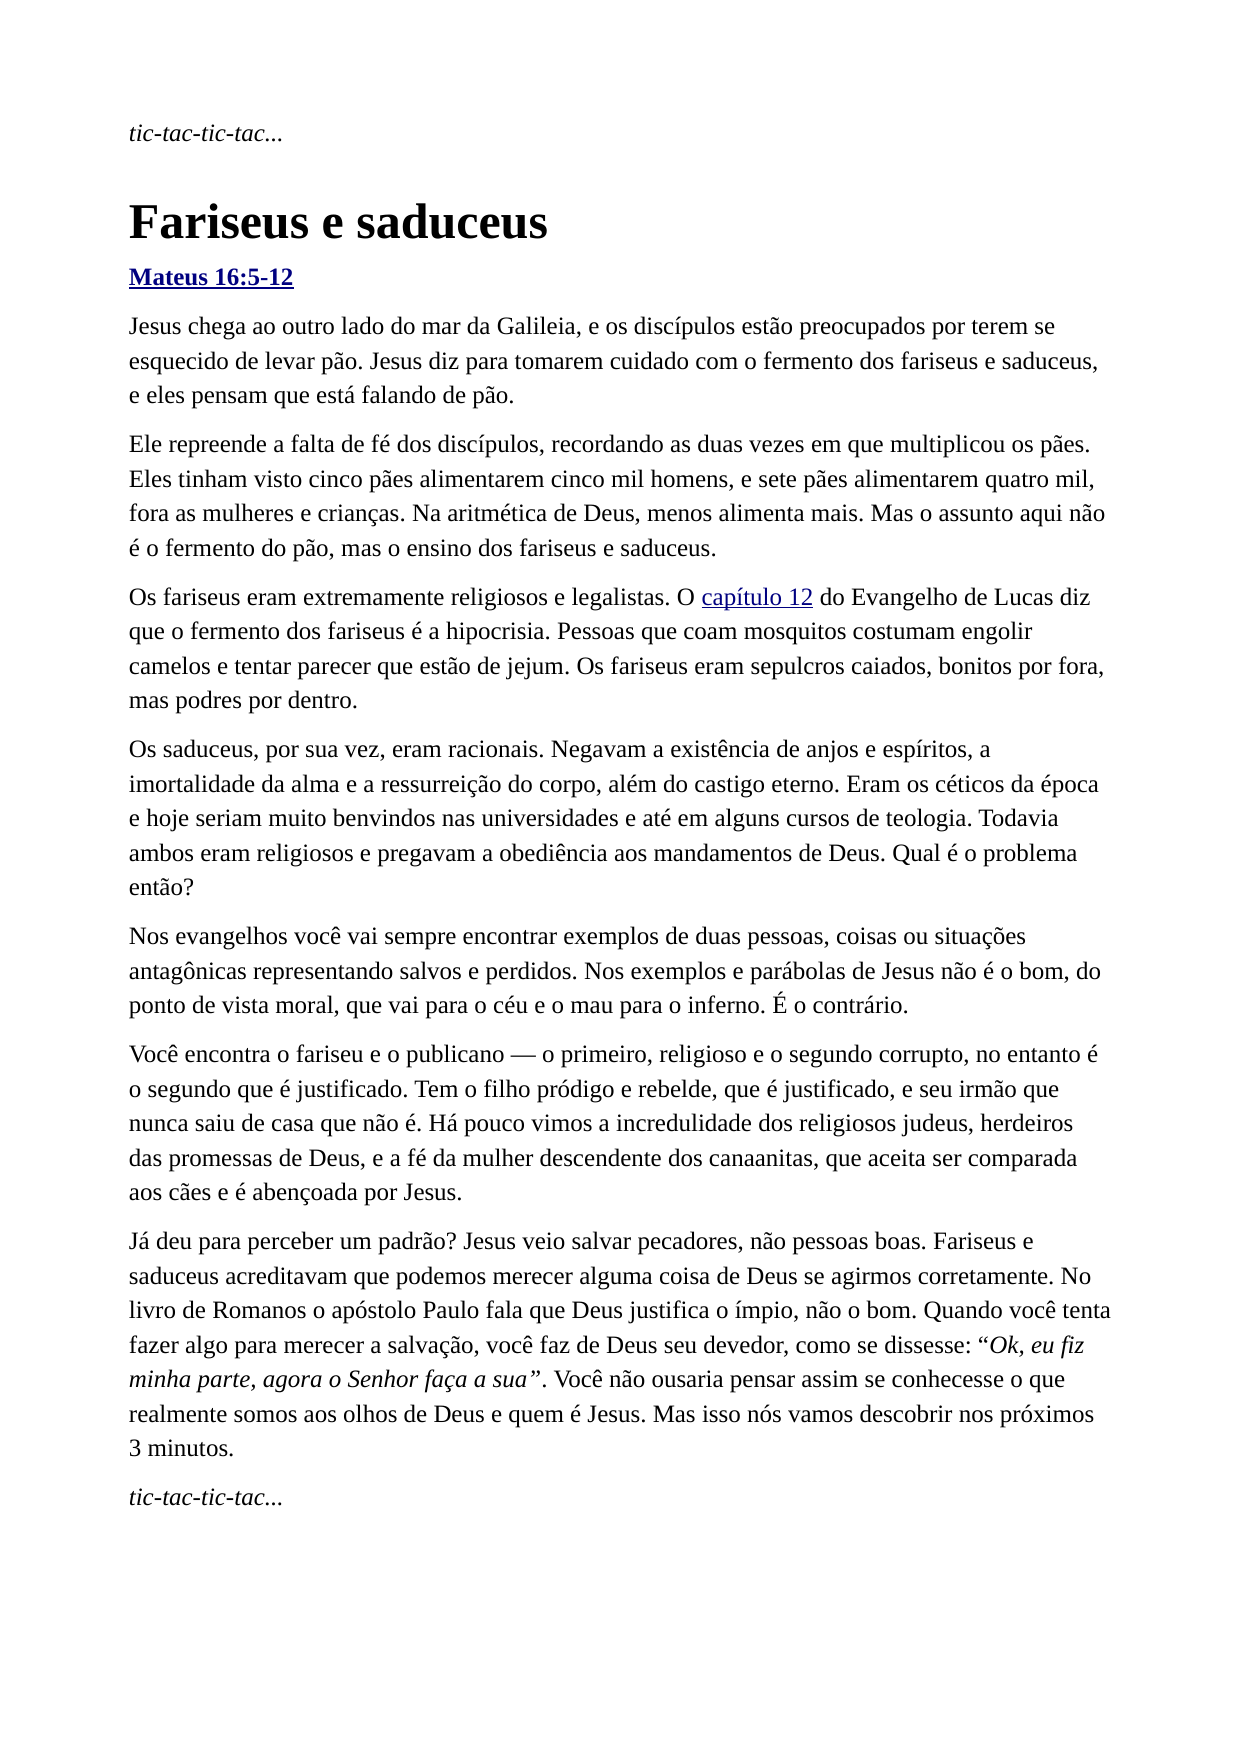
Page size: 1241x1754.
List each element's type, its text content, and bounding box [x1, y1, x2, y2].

text Os fariseus eram extremamente religiosos e legalistas. O capítulo 12 do Evangelho de Lucas diz que o fermento dos fariseus é a hipocrisia. Pessoas que coam mosquitos costumam engolir camelos e tentar parecer que estão de jejum. Os fariseus eram sepulcros caiados, bonitos por fora, mas podres por dentro. [129, 582, 1111, 714]
text Mateus 16:5-12 [129, 262, 1111, 291]
subtitle Fariseus e saduceus [129, 192, 1111, 250]
text tic-tac-tic-tac... [129, 118, 1111, 147]
text Os saduceus, por sua vez, eram racionais. Negavam a existência de anjos e espíritos, a imortalidade da alma e a ressurreição do corpo, além do castigo eterno. Eram os céticos da época e hoje seriam muito benvindos nas universidades e até em alguns cursos de teologia. Todavia ambos eram religiosos e pregavam a obediência aos mandamentos de Deus. Qual é o problema então? [129, 734, 1111, 901]
text Jesus chega ao outro lado do mar da Galileia, e os discípulos estão preocupados por terem se esquecido de levar pão. Jesus diz para tomarem cuidado com o fermento dos fariseus e saduceus, e eles pensam que está falando de pão. [129, 311, 1111, 409]
text Já deu para perceber um padrão? Jesus veio salvar pecadores, não pessoas boas. Fariseus e saduceus acreditavam que podemos merecer alguma coisa de Deus se agirmos corretamente. No livro de Romanos o apóstolo Paulo fala que Deus justifica o ímpio, não o bom. Quando você tenta fazer algo para merecer a salvação, você faz de Deus seu devedor, como se dissesse: “Ok, eu fiz minha parte, agora o Senhor faça a sua”. Você não ousaria pensar assim se conhecesse o que realmente somos aos olhos de Deus e quem é Jesus. Mas isso nós vamos descobrir nos próximos 3 minutos. [129, 1226, 1111, 1462]
text Nos evangelhos você vai sempre encontrar exemplos de duas pessoas, coisas ou situações antagônicas representando salvos e perdidos. Nos exemplos e parábolas de Jesus não é o bom, do ponto de vista moral, que vai para o céu e o mau para o inferno. É o contrário. [129, 921, 1111, 1019]
text Ele repreende a falta de fé dos discípulos, recordando as duas vezes em que multiplicou os pães. Eles tinham visto cinco pães alimentarem cinco mil homens, e sete pães alimentarem quatro mil, fora as mulheres e crianças. Na aritmética de Deus, menos alimenta mais. Mas o assunto aqui não é o fermento do pão, mas o ensino dos fariseus e saduceus. [129, 429, 1111, 561]
text Você encontra o fariseu e o publicano — o primeiro, religioso e o segundo corrupto, no entanto é o segundo que é justificado. Tem o filho pródigo e rebelde, que é justificado, e seu irmão que nunca saiu de casa que não é. Há pouco vimos a incredulidade dos religiosos judeus, herdeiros das promessas de Deus, e a fé da mulher descendente dos canaanitas, que aceita ser comparada aos cães e é abençoada por Jesus. [129, 1039, 1111, 1206]
text tic-tac-tic-tac... [129, 1482, 1111, 1511]
